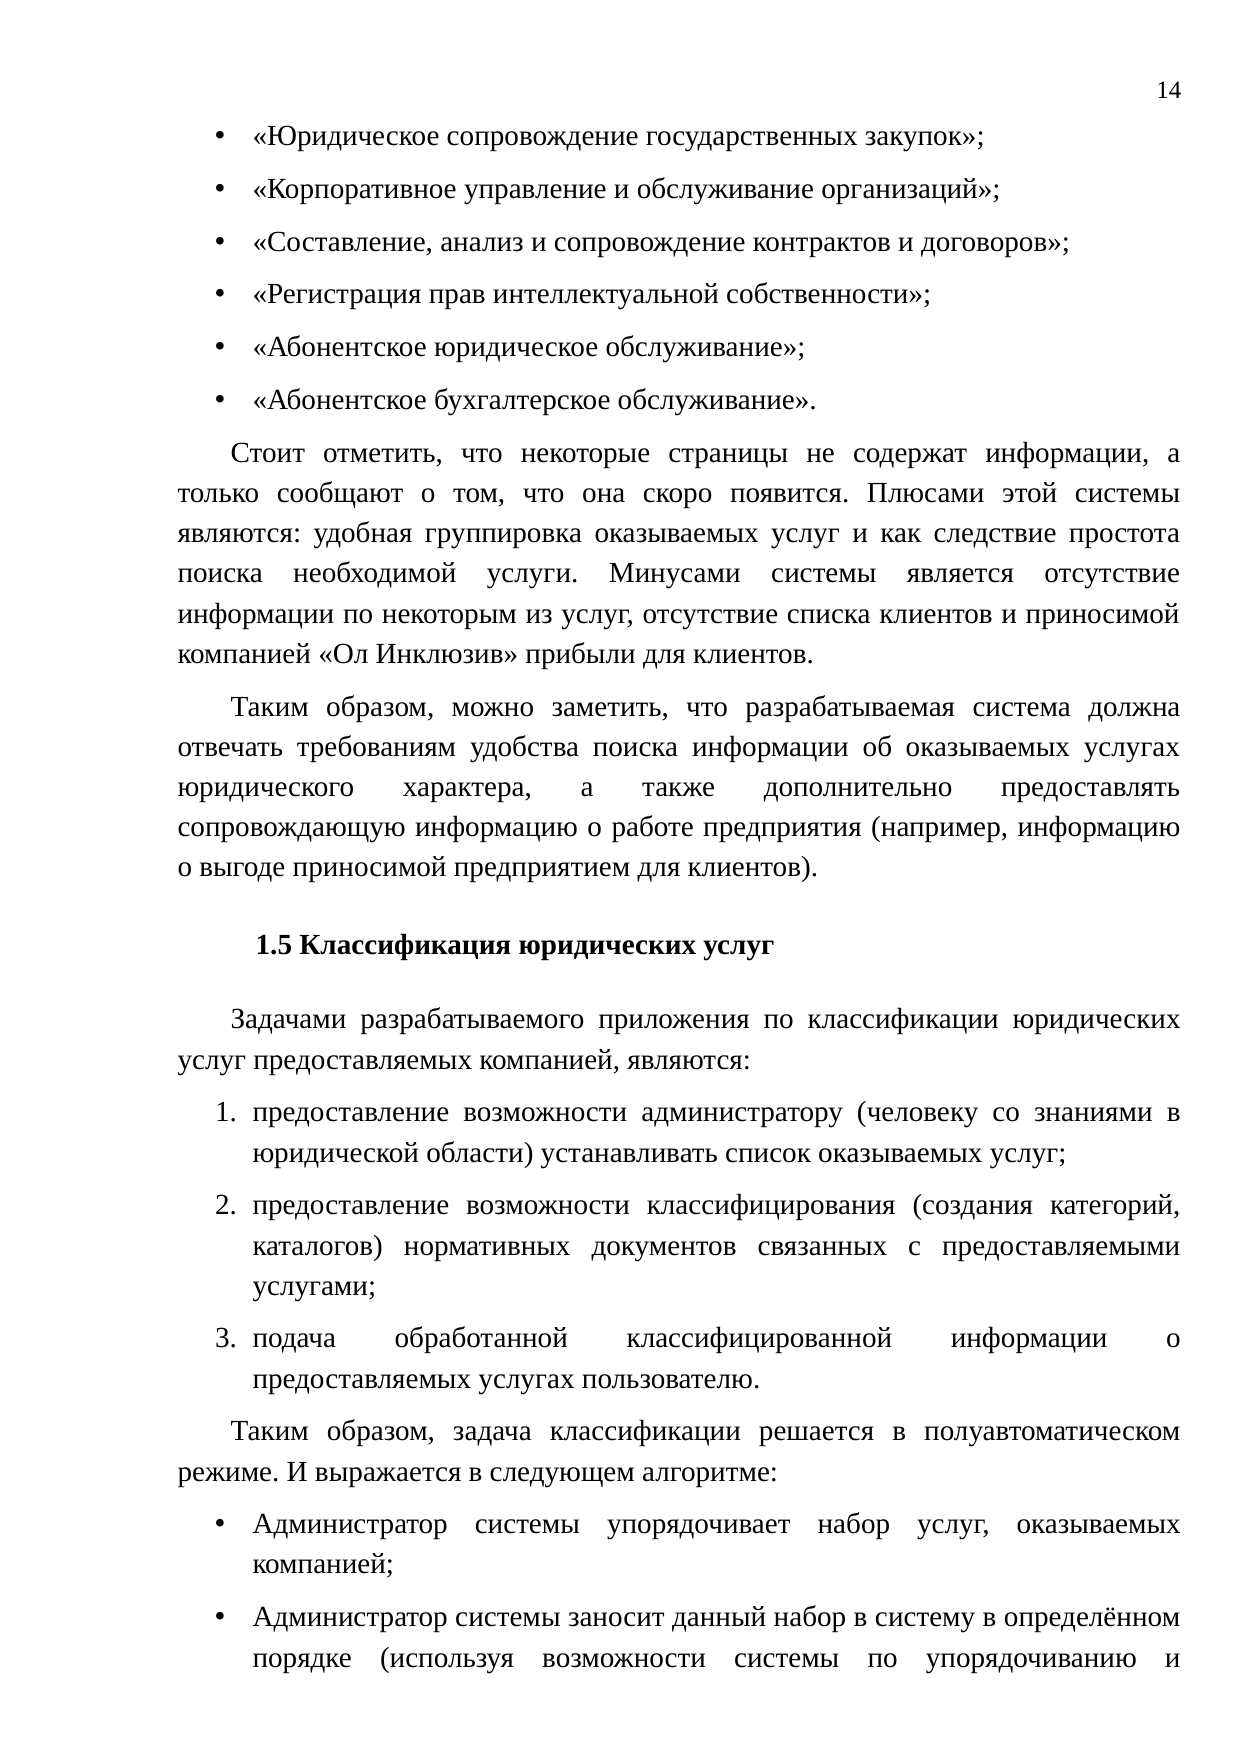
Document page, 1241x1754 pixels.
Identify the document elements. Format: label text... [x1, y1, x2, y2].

list подача обработанной классифицированной информации о предоставляемых услугах пользователю. [215, 1321, 1181, 1394]
list «Регистрация прав интеллектуальной собственности»; [215, 277, 1181, 310]
list Администратор системы заносит данный набор в систему в определённом порядке (используя возможности системы по упорядочиванию и [215, 1599, 1181, 1673]
text Стоит отметить, что некоторые страницы не содержат информации, а только сообщают о том, что она скоро появится. Плюсами этой системы являются: удобная группировка оказываемых услуг и как следствие простота поиска необходимой услуги. Минусами системы является отсутствие информации по некоторым из услуг, отсутствие списка клиентов и приносимой компанией «Ол Инклюзив» прибыли для клиентов. [177, 435, 1181, 669]
list «Юридическое сопровождение государственных закупок»; [215, 118, 1181, 152]
text Таким образом, задача классификации решается в полуавтоматическом режиме. И выражается в следующем алгоритме: [177, 1413, 1181, 1487]
text Задачами разрабатываемого приложения по классификации юридических услуг предоставляемых компанией, являются: [177, 1002, 1181, 1075]
list «Составление, анализ и сопровождение контрактов и договоров»; [215, 224, 1181, 257]
list предоставление возможности администратору (человеку со знаниями в юридической области) устанавливать список оказываемых услуг; [215, 1094, 1181, 1168]
subtitle Классификация юридических услуг [177, 927, 1181, 961]
list предоставление возможности классифицирования (создания категорий, каталогов) нормативных документов связанных с предоставляемыми услугами; [215, 1187, 1181, 1301]
list «Корпоративное управление и обслуживание организаций»; [215, 171, 1181, 204]
text Таким образом, можно заметить, что разрабатываемая система должна отвечать требованиям удобства поиска информации об оказываемых услугах юридического характера, а также дополнительно предоставлять сопровождающую информацию о работе предприятия (например, информацию о выгоде приносимой предприятием для клиентов). [177, 689, 1181, 883]
list «Абонентское юридическое обслуживание»; [215, 329, 1181, 363]
list «Абонентское бухгалтерское обслуживание». [215, 382, 1181, 416]
list Администратор системы упорядочивает набор услуг, оказываемых компанией; [215, 1506, 1181, 1580]
